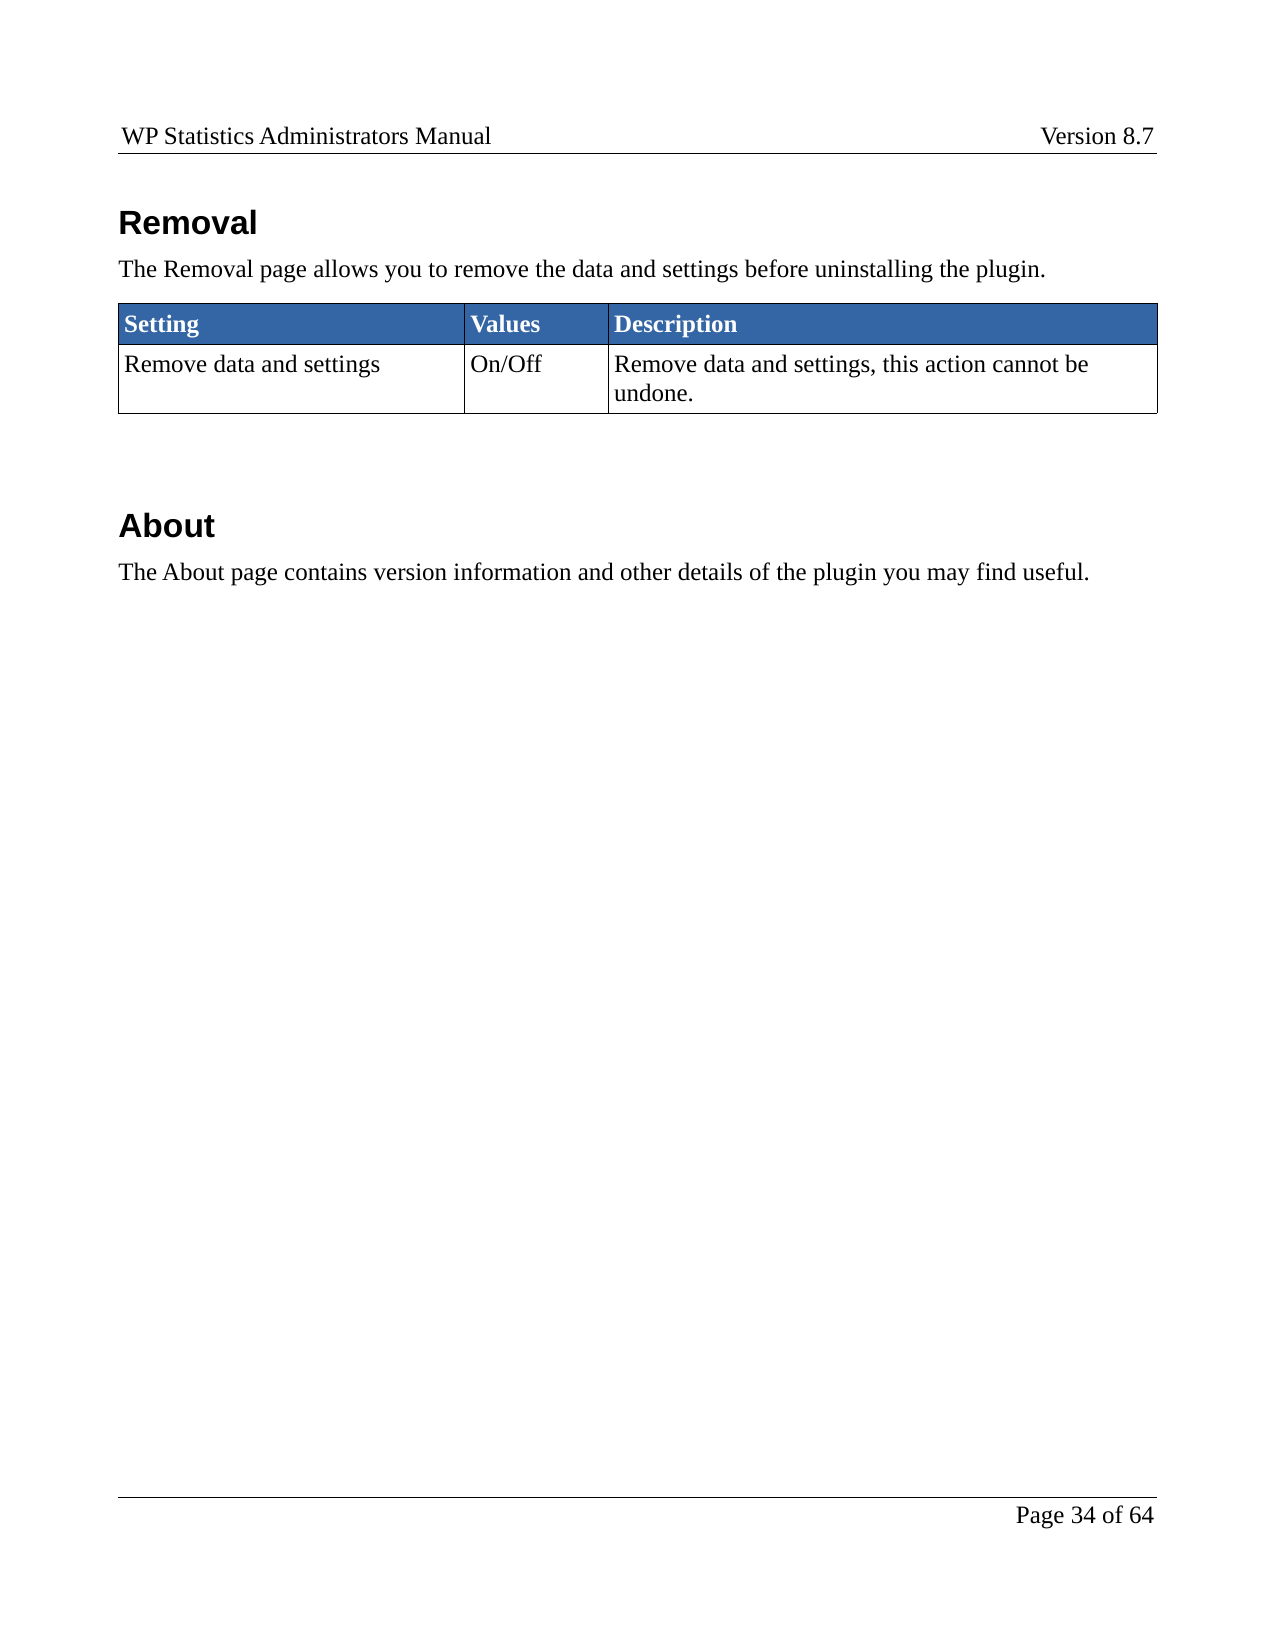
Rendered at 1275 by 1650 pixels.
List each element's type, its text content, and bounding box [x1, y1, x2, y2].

table_cell On/Off [465, 345, 608, 413]
table_header Values [465, 304, 608, 344]
text The Removal page allows you to remove the data and settings before uninstalling the plugin. [118, 254, 1157, 283]
table_cell Remove data and settings [119, 345, 464, 413]
subtitle About [118, 506, 1157, 544]
table_cell Remove data and settings, this action cannot be undone. [609, 345, 1157, 413]
table_header Setting [119, 304, 464, 344]
subtitle Removal [118, 203, 1157, 242]
text The About page contains version information and other details of the plugin you may find useful. [118, 557, 1157, 586]
table_header Description [609, 304, 1157, 344]
